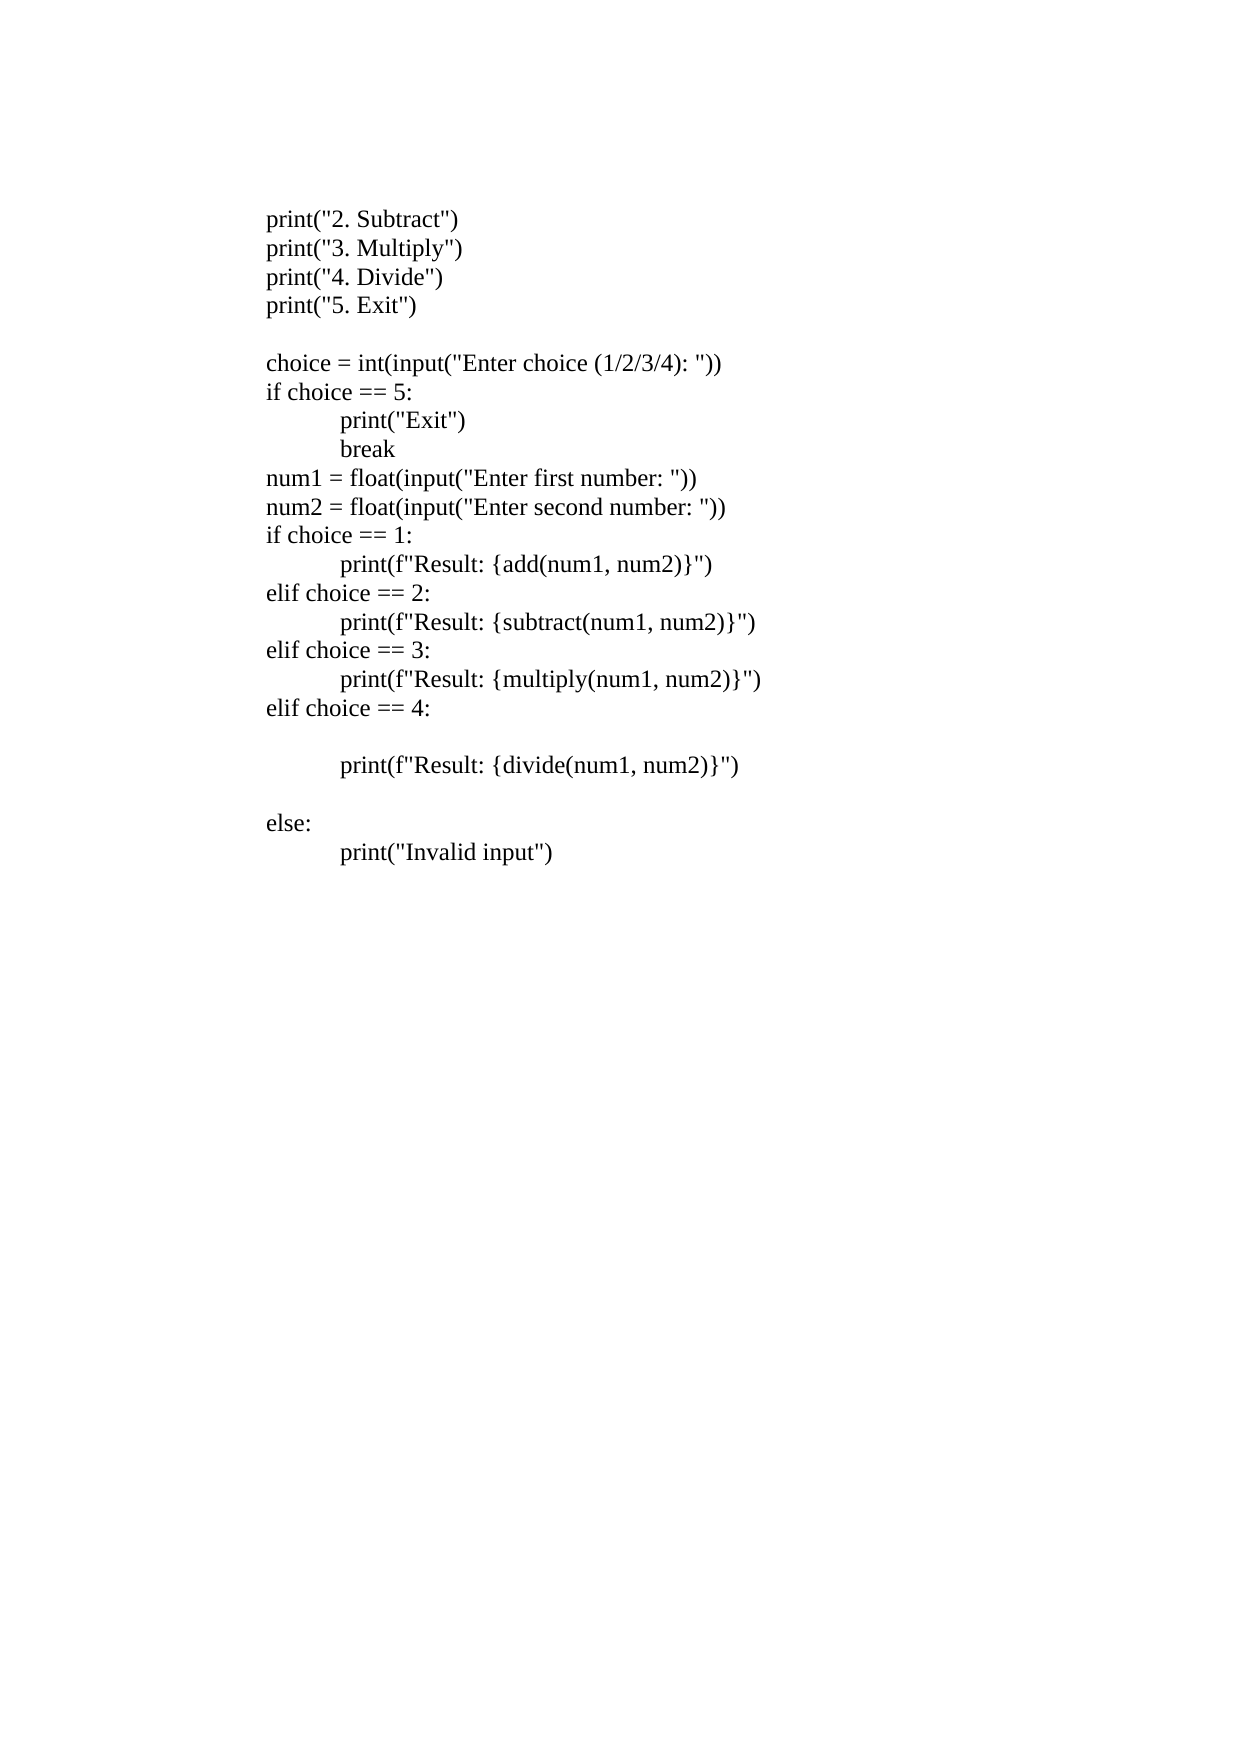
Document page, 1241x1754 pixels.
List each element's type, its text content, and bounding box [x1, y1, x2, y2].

text print("Exit") [118, 406, 1122, 434]
text print("2. Subtract") [118, 204, 1122, 233]
text print(f"Result: {add(num1, num2)}") [118, 549, 1122, 578]
text print("4. Divide") [118, 262, 1122, 291]
text if choice == 5: [118, 377, 1122, 406]
text if choice == 1: [118, 521, 1122, 549]
text elif choice == 3: [118, 636, 1122, 664]
text print(f"Result: {multiply(num1, num2)}") [118, 664, 1122, 693]
text print(f"Result: {divide(num1, num2)}") [118, 751, 1122, 779]
text print("5. Exit") [118, 291, 1122, 319]
text num2 = float(input("Enter second number: ")) [118, 492, 1122, 521]
text print("Invalid input") [118, 837, 1122, 866]
text break [118, 434, 1122, 463]
text choice = int(input("Enter choice (1/2/3/4): ")) [118, 348, 1122, 377]
text else: [118, 808, 1122, 837]
text print("3. Multiply") [118, 233, 1122, 262]
text print(f"Result: {subtract(num1, num2)}") [118, 607, 1122, 636]
text elif choice == 2: [118, 578, 1122, 607]
text elif choice == 4: [118, 693, 1122, 722]
text num1 = float(input("Enter first number: ")) [118, 463, 1122, 492]
